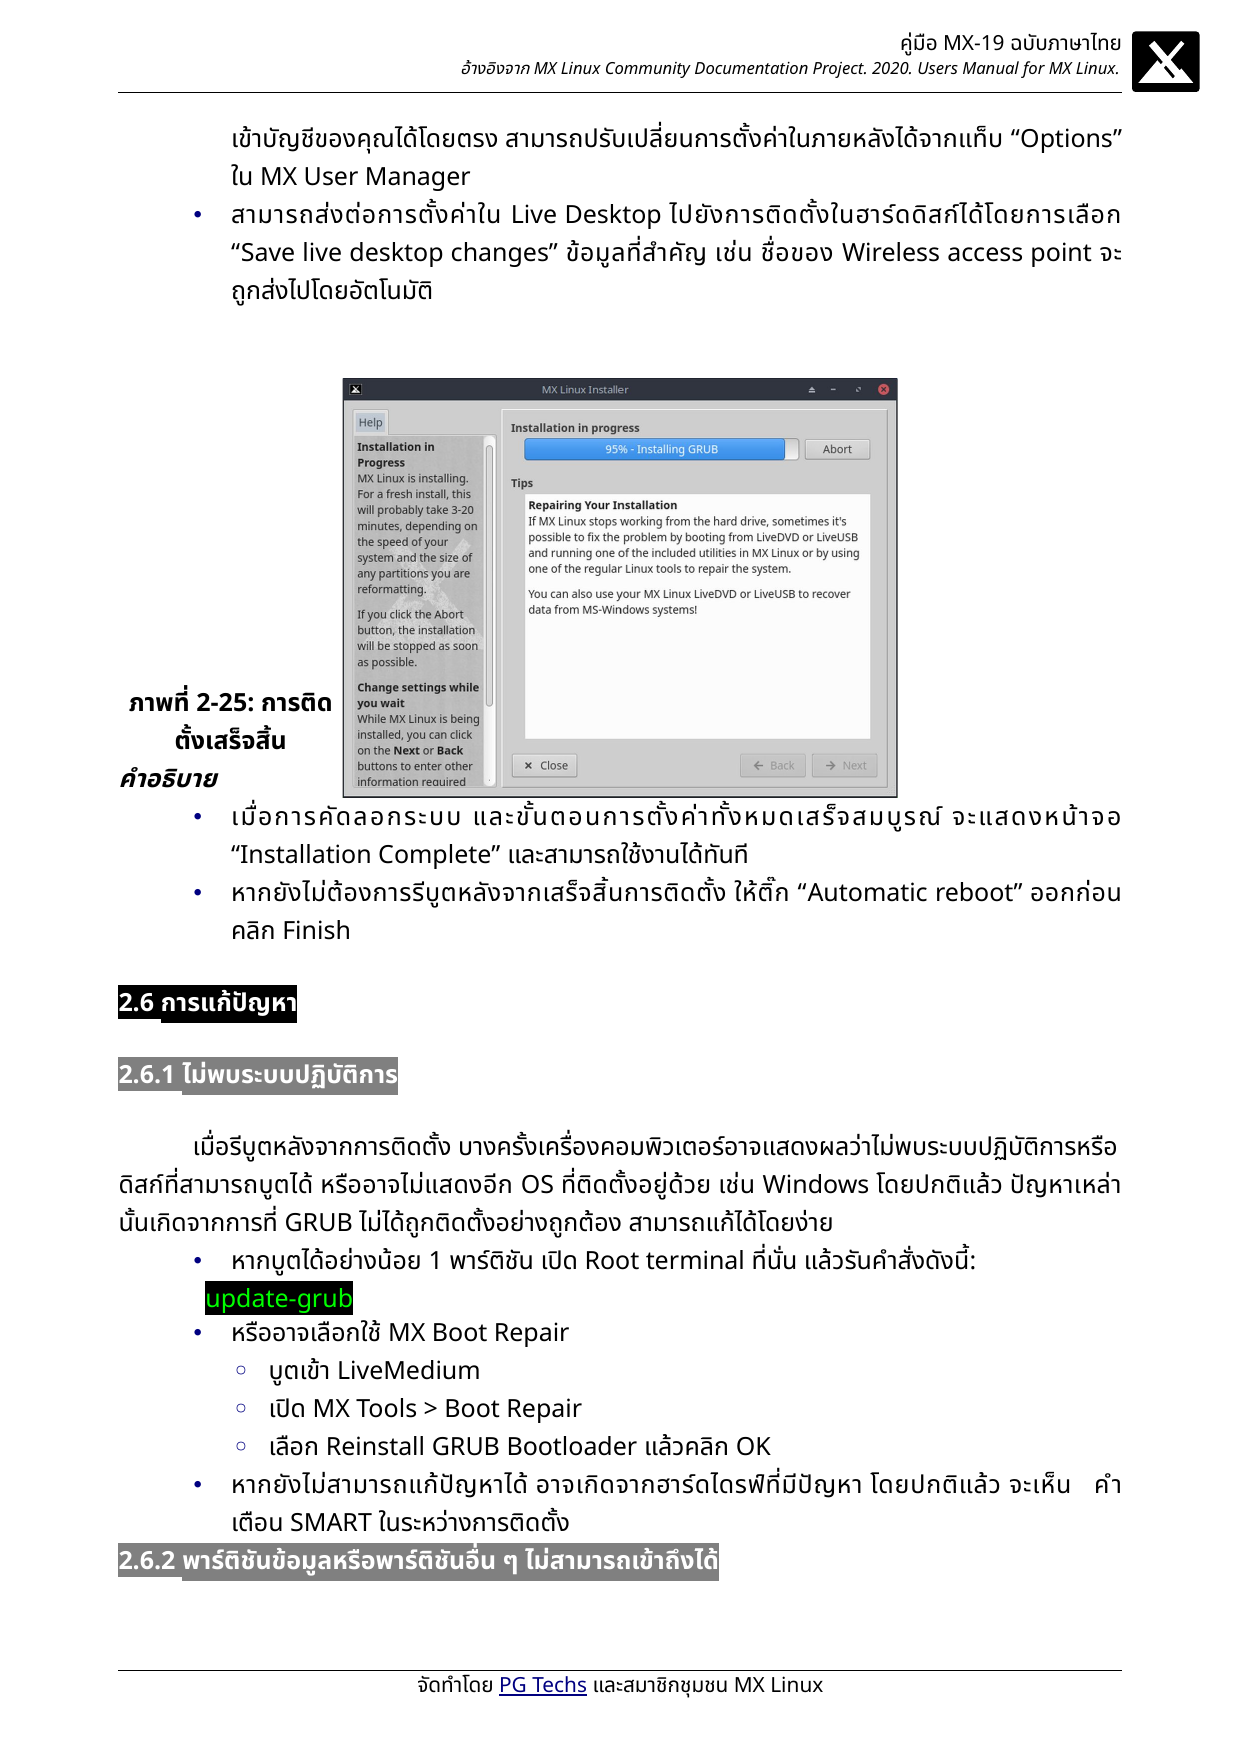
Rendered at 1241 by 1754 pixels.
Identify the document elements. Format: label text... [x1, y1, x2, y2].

list เลือก Reinstall GRUB Bootloader แล้วคลิก OK [231, 1429, 1122, 1467]
text ภาพที่ 2-25: การติดตั้งเสร็จสิ้น [118, 685, 342, 761]
picture [342, 378, 898, 798]
list เปิด MX Tools > Boot Repair [231, 1391, 1122, 1429]
text 2.6.2 พาร์ติชันข้อมูลหรือพาร์ติชันอื่น ๆ ไม่สามารถเข้าถึงได้ [118, 1543, 1122, 1581]
text เมื่อรีบูตหลังจากการติดตั้ง บางครั้งเครื่องคอมพิวเตอร์อาจแสดงผลว่าไม่พบระบบปฏิบัติการหรือดิสก์ที่สามารถบูตได้ หรืออาจไม่แสดงอีก OS ที่ติดตั้งอยู่ด้วย เช่น Windows โดยปกติแล้ว ปัญหาเหล่านั้นเกิดจากการที่ GRUB ไม่ได้ถูกติดตั้งอย่างถูกต้อง สามารถแก้ได้โดยง่าย [118, 1129, 1122, 1243]
list หากยังไม่สามารถแก้ปัญหาได้ อาจเกิดจากฮาร์ดไดรฟ์ที่มีปัญหา โดยปกติแล้ว จะเห็น คำเตือน SMART ในระหว่างการติดตั้ง [193, 1467, 1122, 1543]
text 2.6 การแก้ปัญหา [118, 985, 1122, 1023]
list หากยังไม่ต้องการรีบูตหลังจากเสร็จสิ้นการติดตั้ง ให้ติ๊ก “Automatic reboot” ออกก่อนคลิก Finish [193, 874, 1122, 951]
list เข้าบัญชีของคุณได้โดยตรง สามารถปรับเปลี่ยนการตั้งค่าในภายหลังได้จากแท็บ “Options” ใน MX User Manager [193, 121, 1122, 197]
text [898, 685, 1122, 761]
text update-grub [118, 1281, 1122, 1315]
list บูตเข้า LiveMedium [231, 1353, 1122, 1391]
list เมื่อการคัดลอกระบบ และขั้นตอนการตั้งค่าทั้งหมดเสร็จสมบูรณ์ จะแสดงหน้าจอ “Installation Complete” และสามารถใช้งานได้ทันที [193, 799, 1122, 874]
list หรืออาจเลือกใช้ MX Boot Repair [193, 1315, 1122, 1353]
text คำอธิบาย [118, 761, 1122, 799]
text 2.6.1 ไม่พบระบบปฏิบัติการ [118, 1057, 1122, 1095]
list หากบูตได้อย่างน้อย 1 พาร์ติชัน เปิด Root terminal ที่นั่น แล้วรันคำสั่งดังนี้: [193, 1243, 1122, 1281]
list สามารถส่งต่อการตั้งค่าใน Live Desktop ไปยังการติดตั้งในฮาร์ดดิสก์ได้โดยการเลือก “Save live desktop changes” ข้อมูลที่สำคัญ เช่น ชื่อของ Wireless access point จะถูกส่งไปโดยอัตโนมัติ [193, 197, 1122, 310]
